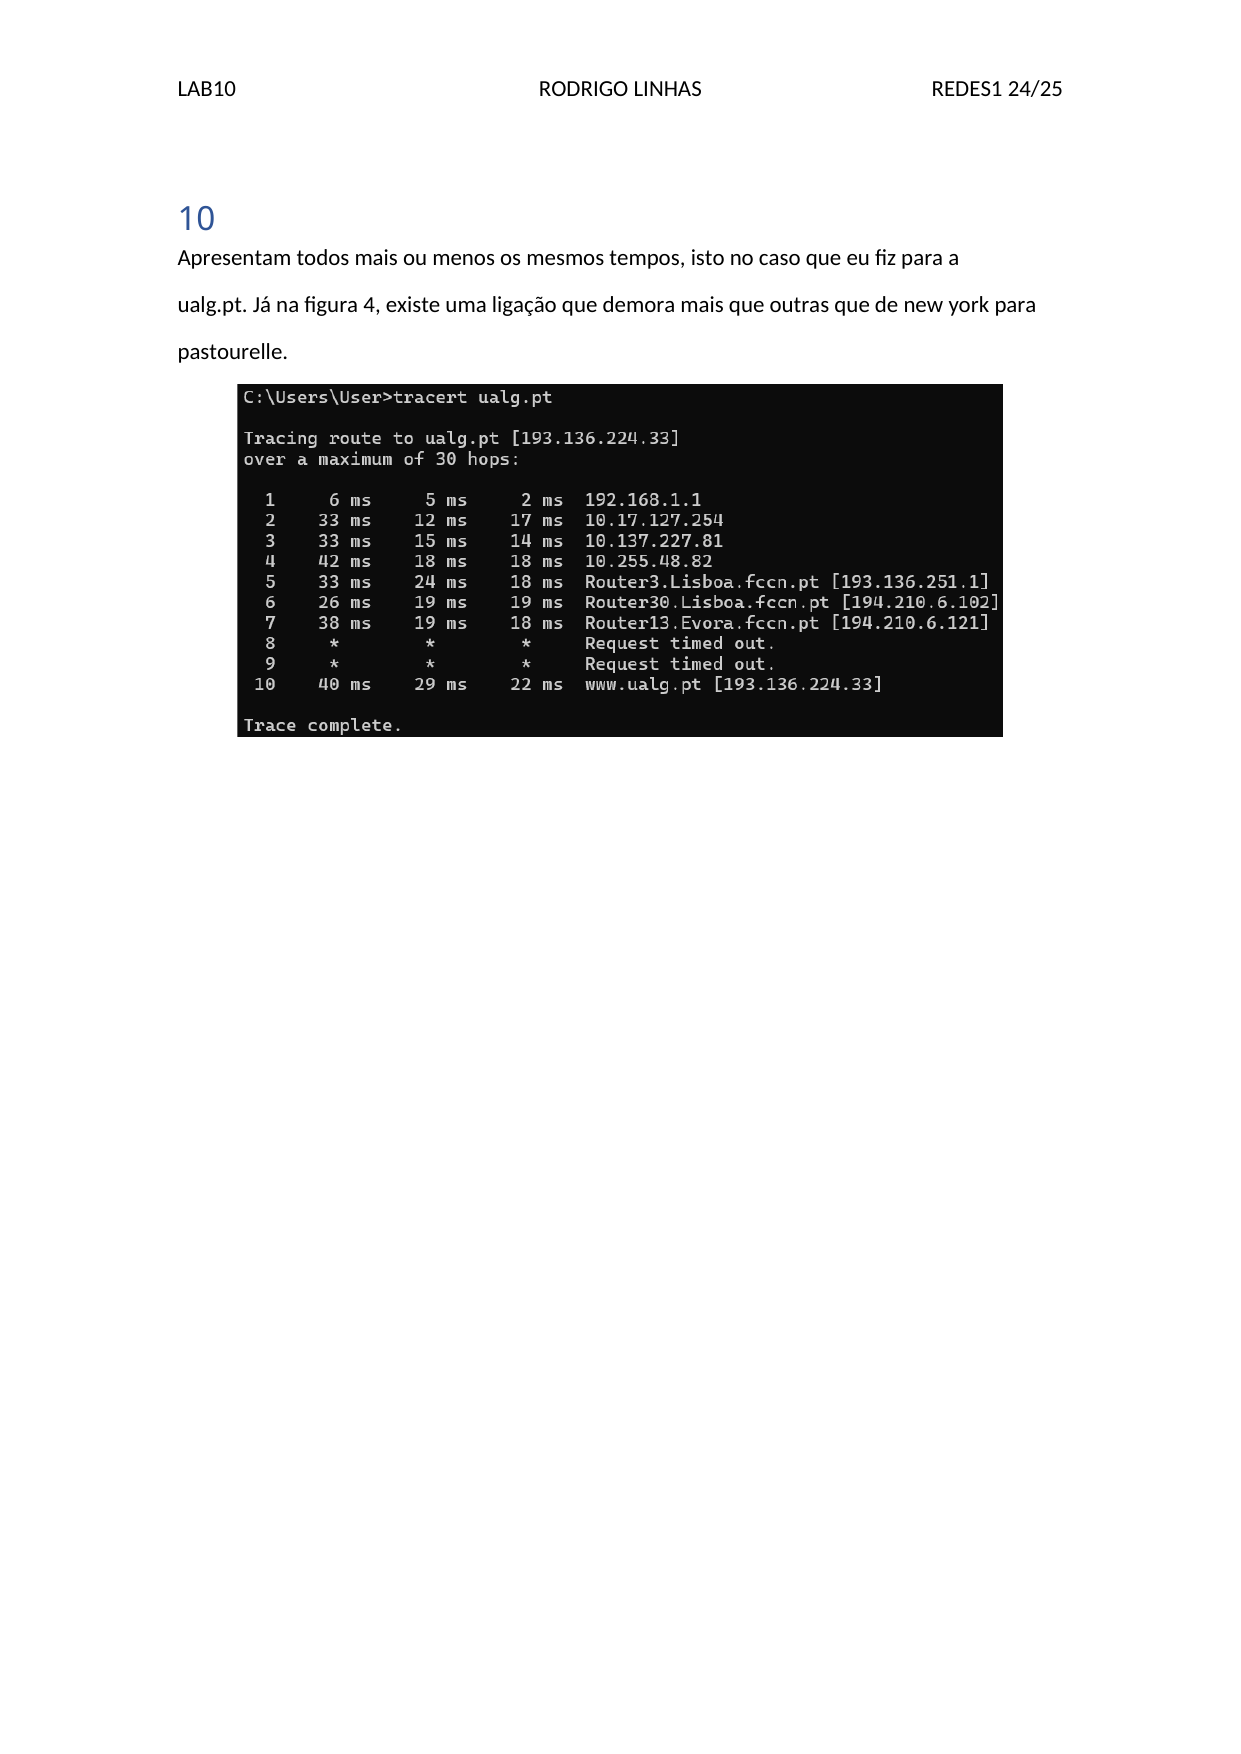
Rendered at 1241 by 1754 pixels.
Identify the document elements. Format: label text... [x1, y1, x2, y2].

text Apresentam todos mais ou menos os mesmos tempos, isto no caso que eu fiz para a [177, 243, 1063, 271]
picture [237, 384, 1003, 737]
text pastourelle. [177, 337, 1063, 365]
subtitle 10 [177, 194, 1063, 240]
text ualg.pt. Já na figura 4, existe uma ligação que demora mais que outras que de new york para [177, 290, 1063, 318]
